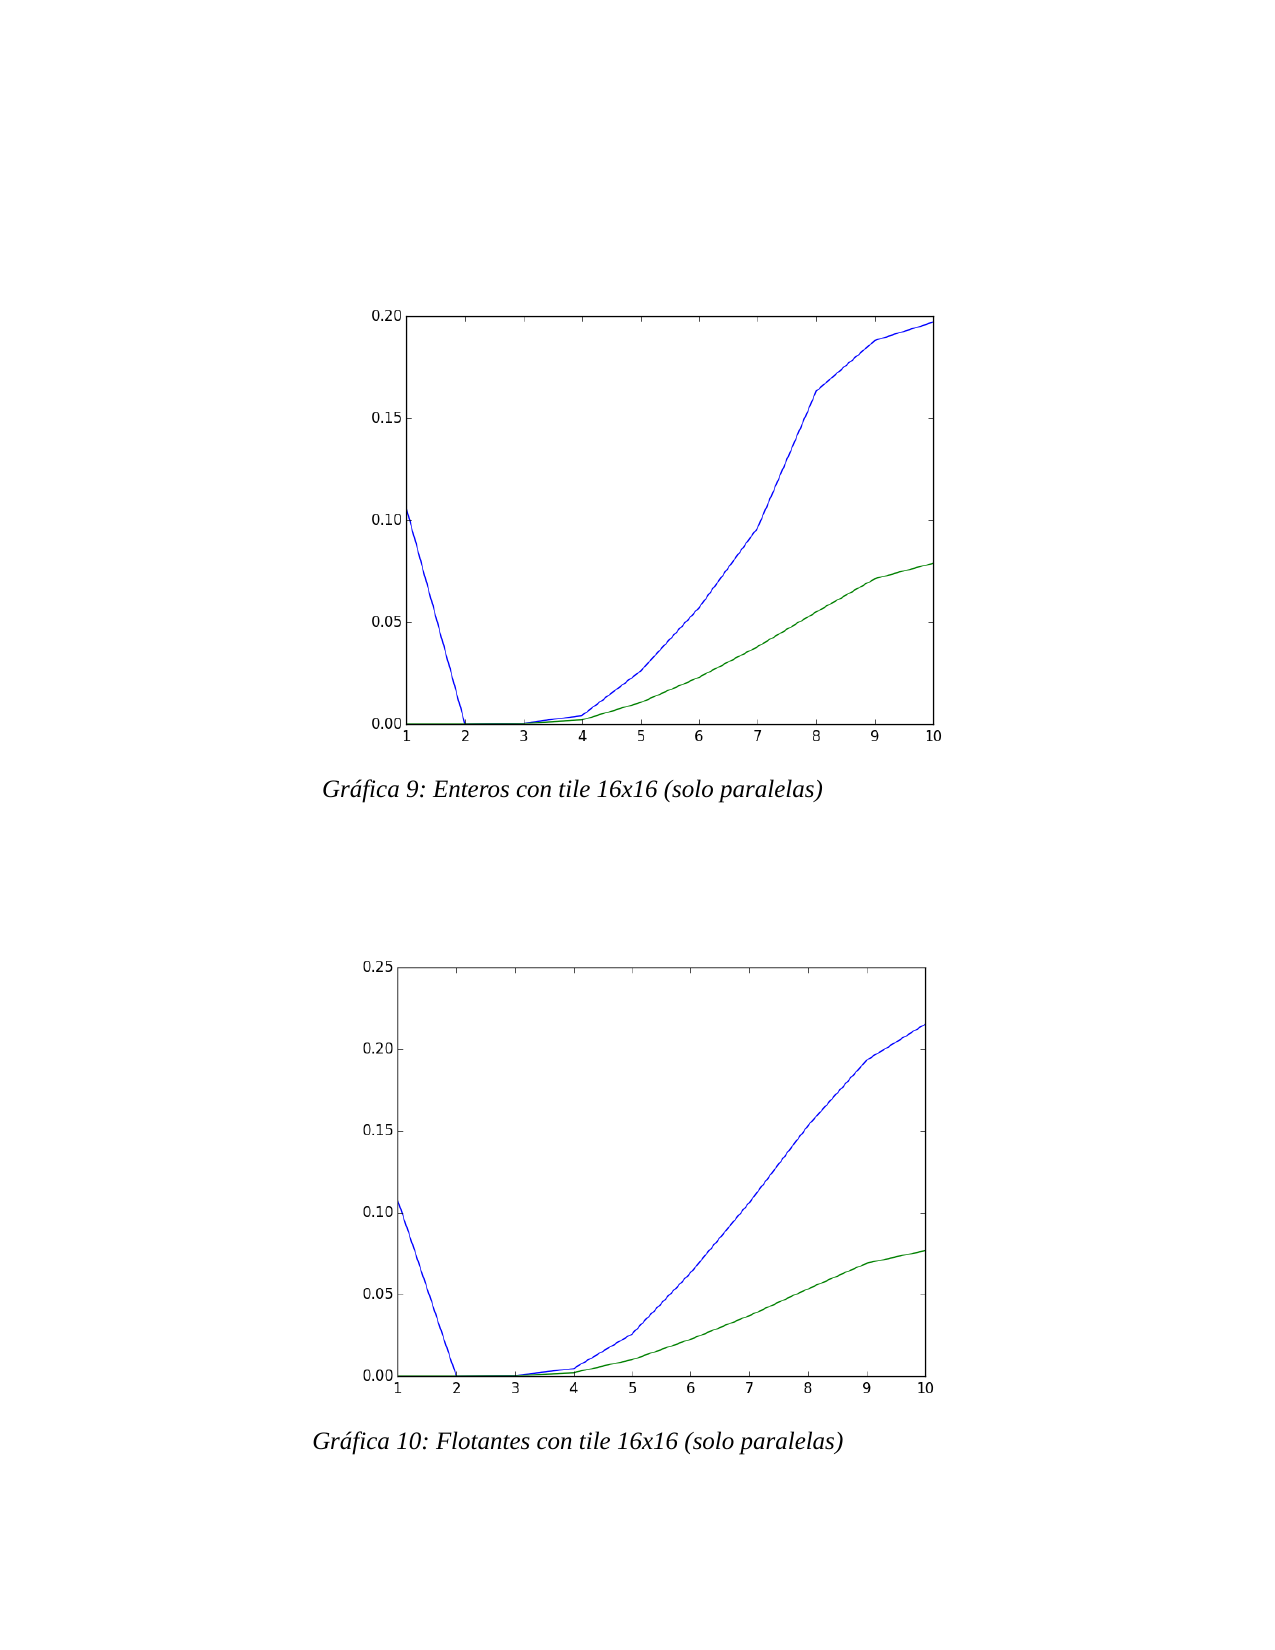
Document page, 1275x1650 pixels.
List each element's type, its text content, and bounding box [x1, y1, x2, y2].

picture [321, 265, 1001, 775]
picture [312, 916, 993, 1427]
text Gráfica 9: Enteros con tile 16x16 (solo paralelas) [322, 775, 1000, 803]
text Gráfica 10: Flotantes con tile 16x16 (solo paralelas) [312, 1427, 992, 1455]
